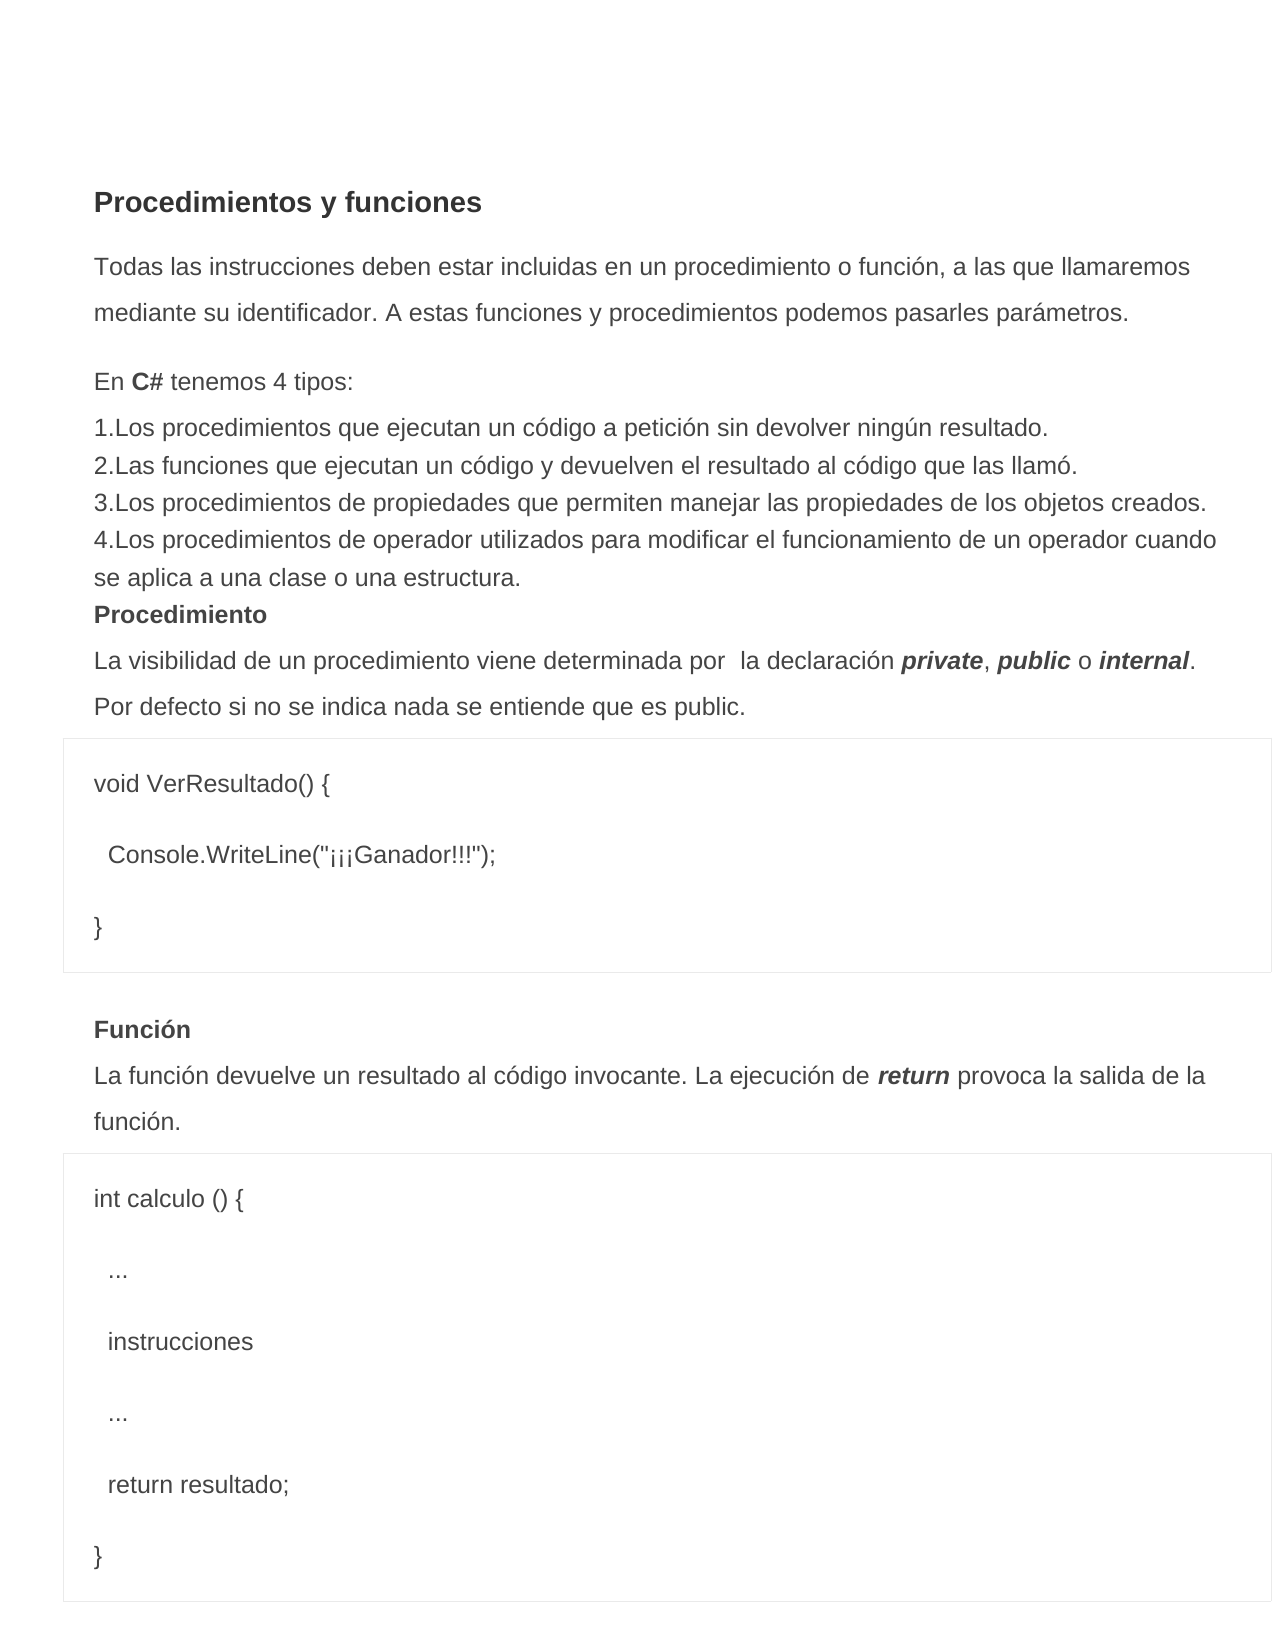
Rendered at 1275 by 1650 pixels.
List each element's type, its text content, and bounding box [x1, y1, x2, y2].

text Todas las instrucciones deben estar incluidas en un procedimiento o función, a las que llamaremos mediante su identificador. A estas funciones y procedimientos podemos pasarles parámetros. [94, 252, 1239, 327]
text } [64, 881, 1271, 972]
text ... [64, 1224, 1271, 1284]
text Función [94, 1015, 1239, 1043]
subtitle Procedimientos y funciones [94, 185, 1239, 218]
text return resultado; [64, 1438, 1271, 1498]
text ... [64, 1367, 1271, 1427]
text Console.WriteLine("¡¡¡Ganador!!!"); [64, 809, 1271, 869]
text int calculo () { [64, 1154, 1271, 1213]
list Las funciones que ejecutan un código y devuelven el resultado al código que las llamó. [94, 451, 1239, 479]
list Los procedimientos de propiedades que permiten manejar las propiedades de los objetos creados. [94, 488, 1239, 517]
text void VerResultado() { [64, 739, 1271, 798]
list Los procedimientos de operador utilizados para modificar el funcionamiento de un operador cuando se aplica a una clase o una estructura. [94, 525, 1239, 591]
text instrucciones [64, 1295, 1271, 1356]
text La visibilidad de un procedimiento viene determinada por la declaración private, public o internal. Por defecto si no se indica nada se entiende que es public. [94, 646, 1239, 720]
text En C# tenemos 4 tipos: [94, 367, 1239, 396]
text } [64, 1510, 1271, 1601]
text Procedimiento [94, 600, 1239, 628]
list Los procedimientos que ejecutan un código a petición sin devolver ningún resultado. [94, 413, 1239, 442]
text La función devuelve un resultado al código invocante. La ejecución de return provoca la salida de la función. [94, 1061, 1239, 1135]
